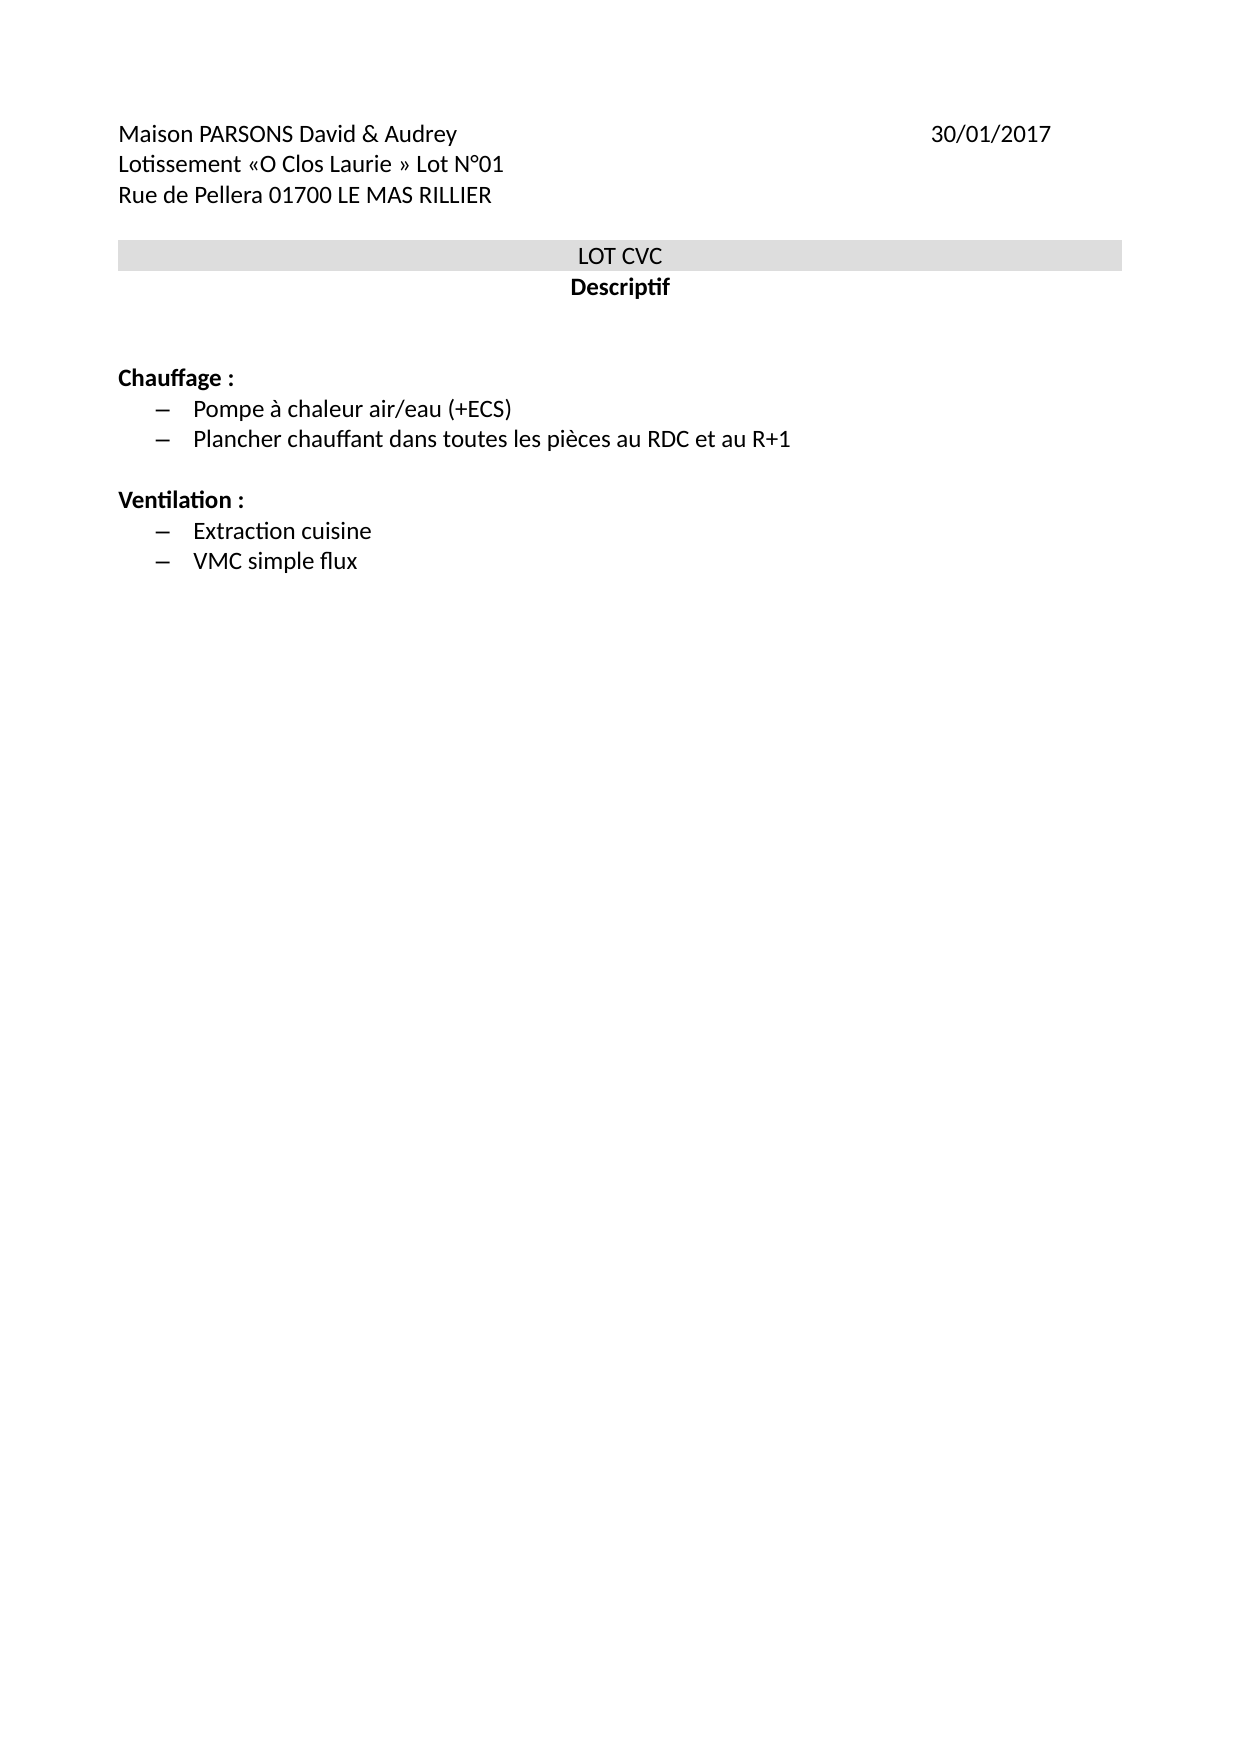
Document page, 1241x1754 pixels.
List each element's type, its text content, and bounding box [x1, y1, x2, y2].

text Descriptif [118, 271, 1122, 301]
list Extraction cuisine [156, 515, 1122, 545]
text Lotissement «O Clos Laurie » Lot N°01 [118, 149, 1122, 179]
text Maison PARSONS David & Audrey 30/01/2017 [118, 118, 1122, 149]
text LOT CVC [118, 240, 1122, 271]
text Ventilation : [118, 484, 1122, 515]
text Rue de Pellera 01700 LE MAS RILLIER [118, 179, 1122, 210]
list Plancher chauffant dans toutes les pièces au RDC et au R+1 [156, 423, 1122, 454]
list VMC simple flux [156, 545, 1122, 576]
text Chauffage : [118, 362, 1122, 393]
list Pompe à chaleur air/eau (+ECS) [156, 393, 1122, 423]
